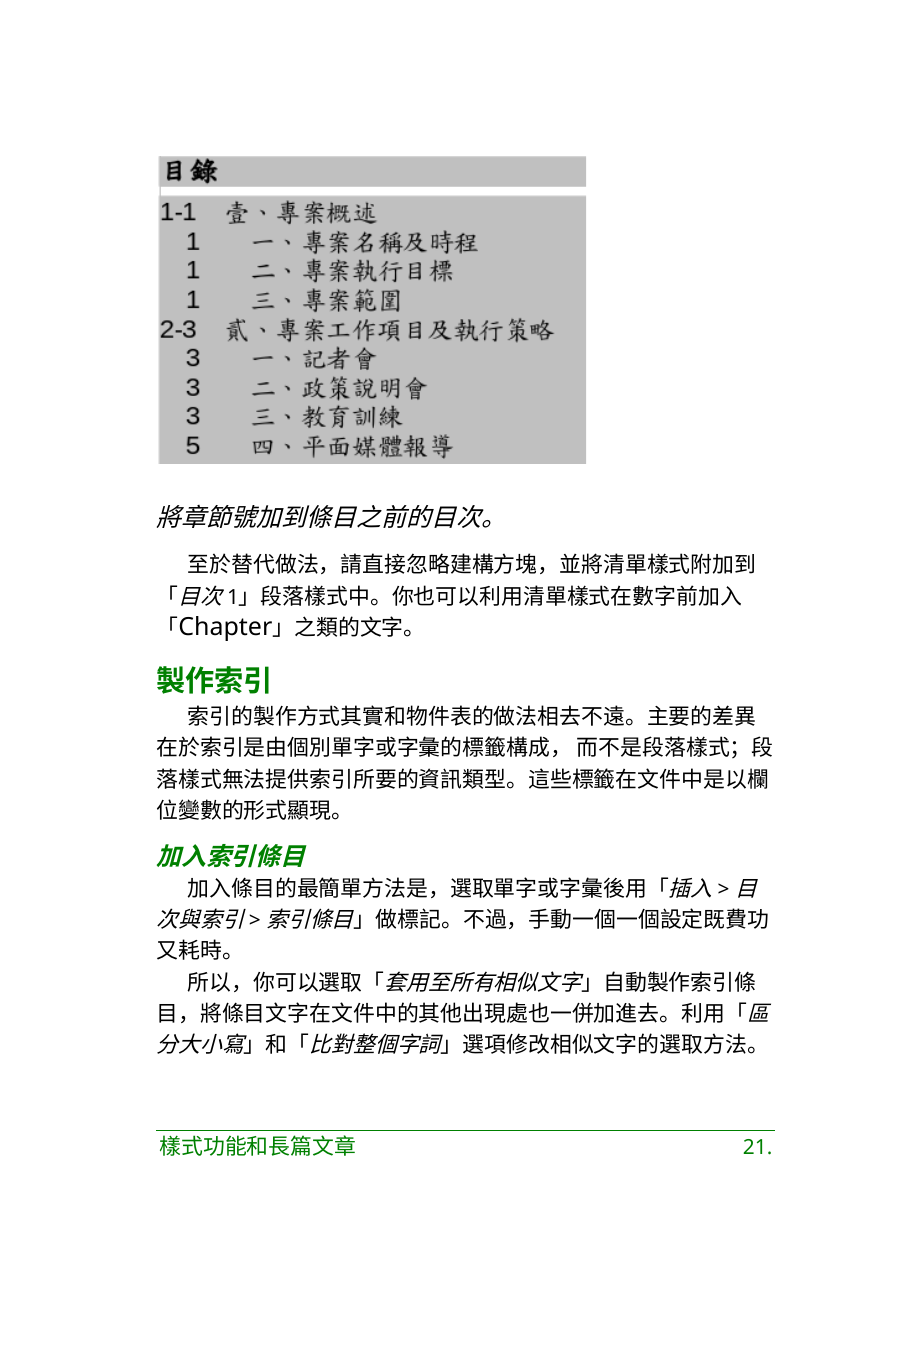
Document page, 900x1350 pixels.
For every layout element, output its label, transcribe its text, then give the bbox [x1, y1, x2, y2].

subtitle 加入索引條目 [156, 840, 775, 871]
subtitle 製作索引 [156, 657, 775, 699]
picture [156, 156, 587, 464]
text 索引的製作方式其實和物件表的做法相去不遠。主要的差異在於索引是由個別單字或字彙的標籤構成， 而不是段落樣式；段落樣式無法提供索引所要的資訊類型。這些標籤在文件中是以欄位變數的形式顯現。 [156, 699, 775, 824]
table_cell 將章節號加到條目之前的目次。 [156, 497, 775, 532]
text 至於替代做法，請直接忽略建構方塊，並將清單樣式附加到「目次 1」段落樣式中。你也可以利用清單樣式在數字前加入「Chapter」之類的文字。 [156, 548, 775, 642]
text 加入條目的最簡單方法是，選取單字或字彙後用「插入 > 目次與索引 > 索引條目」做標記。不過，手動一個一個設定既費功又耗時。 [156, 871, 775, 965]
table_header [156, 125, 775, 497]
text 所以，你可以選取「套用至所有相似文字」自動製作索引條目，將條目文字在文件中的其他出現處也一併加進去。利用「區分大小寫」和「比對整個字詞」選項修改相似文字的選取方法。 [156, 965, 775, 1059]
